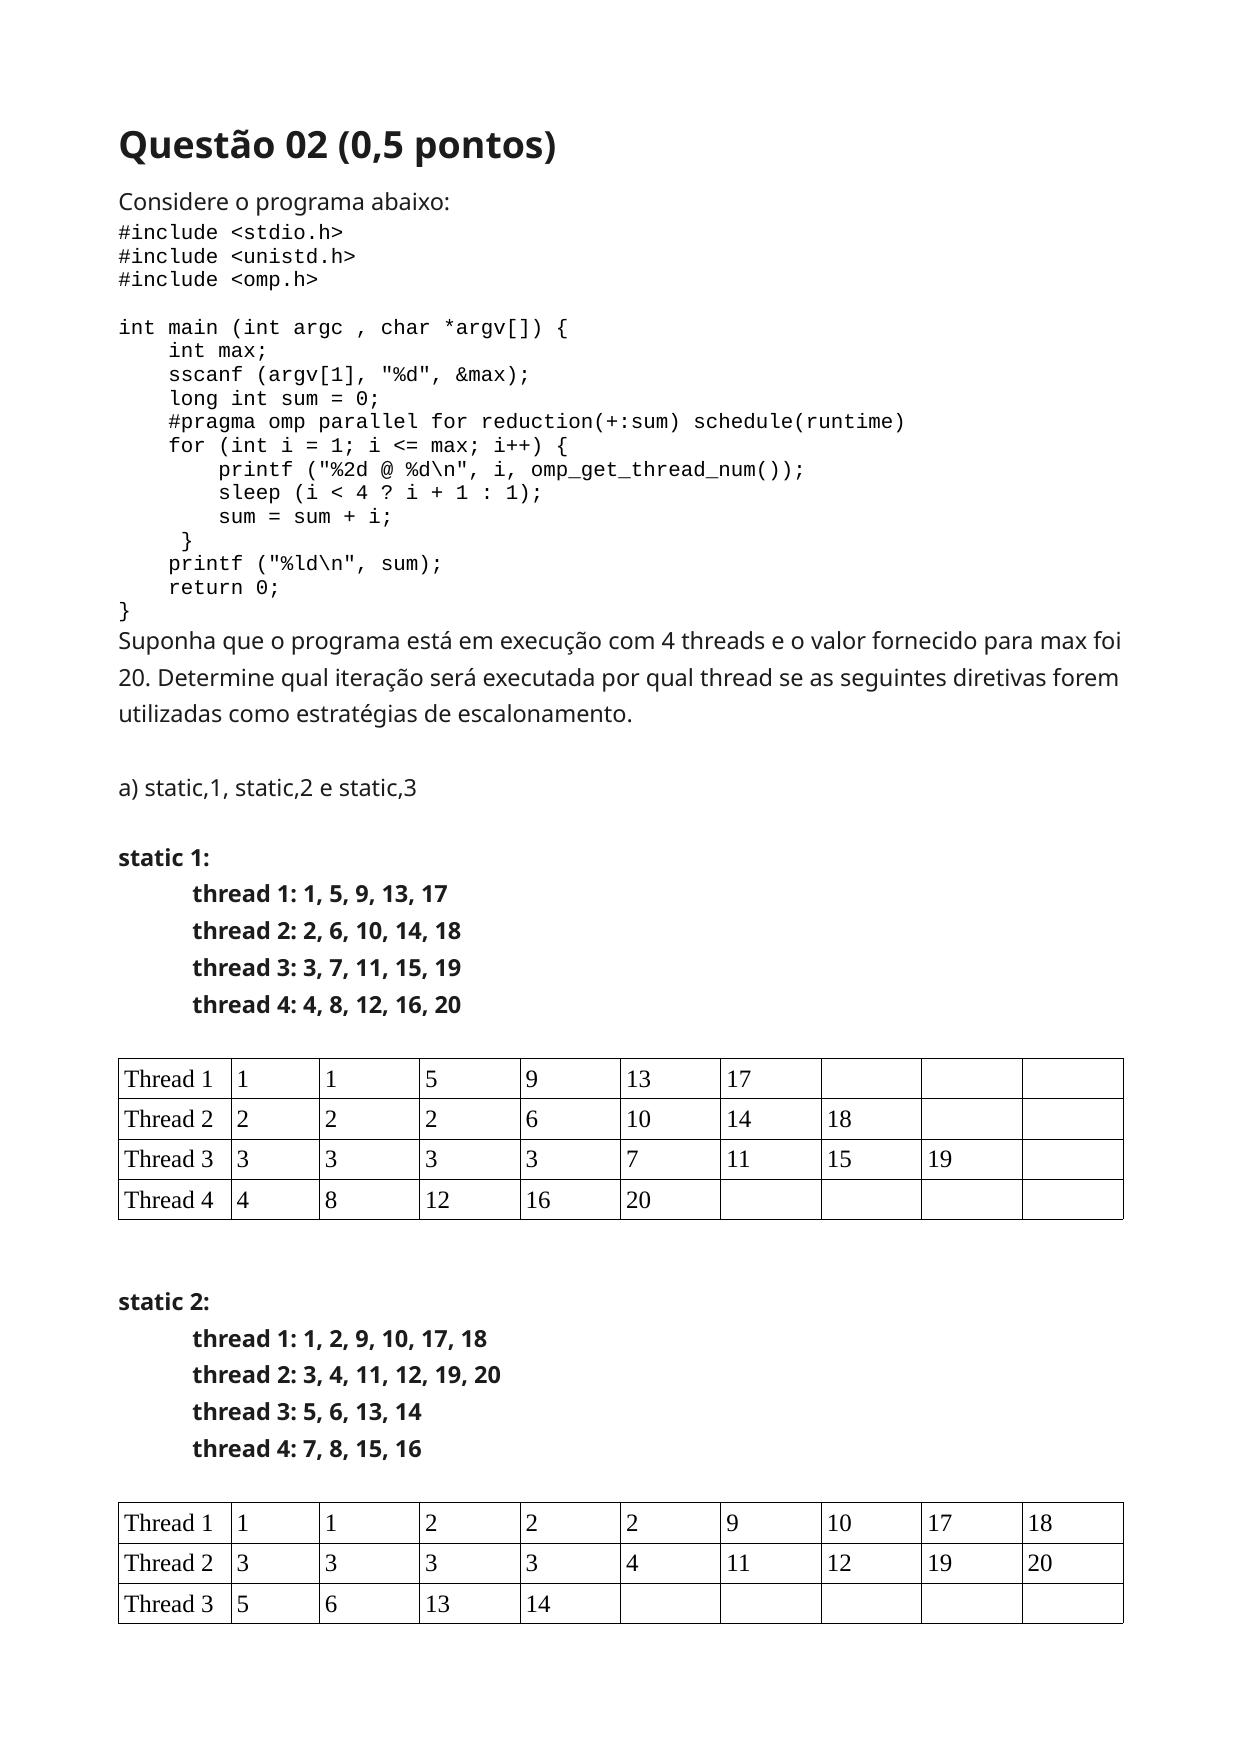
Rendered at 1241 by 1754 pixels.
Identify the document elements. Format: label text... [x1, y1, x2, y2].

text } [118, 529, 1122, 553]
table_cell 12 [420, 1180, 520, 1219]
text } [118, 601, 1122, 624]
table_cell 11 [721, 1544, 821, 1583]
text Considere o programa abaixo: [118, 185, 1122, 217]
table_cell 3 [521, 1140, 620, 1179]
table_cell [1023, 1180, 1123, 1219]
text int max; [118, 340, 1122, 364]
table_cell [1023, 1140, 1123, 1179]
text sum = sum + i; [118, 506, 1122, 529]
table_cell Thread 3 [119, 1584, 231, 1623]
table_header 17 [721, 1059, 821, 1098]
table_cell 12 [822, 1544, 921, 1583]
text Suponha que o programa está em execução com 4 threads e o valor fornecido para max foi 20. Determine qual iteração será executada por qual thread se as seguintes diretivas forem utilizadas como estratégias de escalonamento. a) static,1, static,2 e static,3 [118, 624, 1122, 803]
table_cell 5 [232, 1584, 319, 1623]
table_cell 15 [822, 1140, 921, 1179]
table_header 1 [232, 1503, 319, 1542]
table_header 10 [822, 1503, 921, 1542]
table_cell Thread 2 [119, 1099, 231, 1138]
table_cell [1023, 1099, 1123, 1138]
table_cell [721, 1584, 821, 1623]
table_cell 4 [232, 1180, 319, 1219]
table_header 1 [232, 1059, 319, 1098]
table_header 17 [922, 1503, 1022, 1542]
table_cell 11 [721, 1140, 821, 1179]
table_cell [822, 1180, 921, 1219]
table_cell 10 [621, 1099, 720, 1138]
table_header [822, 1059, 921, 1098]
table_cell 3 [232, 1140, 319, 1179]
table_header 1 [320, 1059, 419, 1098]
table_cell 3 [521, 1544, 620, 1583]
subtitle Questão 02 (0,5 pontos) [118, 118, 1122, 169]
text thread 4: 4, 8, 12, 16, 20 [118, 988, 1122, 1020]
table_cell 2 [420, 1099, 520, 1138]
table_header Thread 1 [119, 1059, 231, 1098]
table_cell Thread 4 [119, 1180, 231, 1219]
table_cell [822, 1584, 921, 1623]
text thread 3: 3, 7, 11, 15, 19 [118, 951, 1122, 983]
table_header 9 [521, 1059, 620, 1098]
table_cell 14 [521, 1584, 620, 1623]
table_header 13 [621, 1059, 720, 1098]
table_cell 6 [521, 1099, 620, 1138]
text sscanf (argv[1], "%d", &max); [118, 364, 1122, 388]
table_cell [922, 1584, 1022, 1623]
text #include <unistd.h> [118, 246, 1122, 269]
text return 0; [118, 577, 1122, 601]
table_header 5 [420, 1059, 520, 1098]
text thread 2: 2, 6, 10, 14, 18 [118, 914, 1122, 947]
table_cell 18 [822, 1099, 921, 1138]
table_cell Thread 3 [119, 1140, 231, 1179]
table_header 9 [721, 1503, 821, 1542]
table_cell 3 [320, 1544, 419, 1583]
text static 1: [118, 841, 1122, 873]
text #include <stdio.h> [118, 222, 1122, 246]
text #pragma omp parallel for reduction(+:sum) schedule(runtime) [118, 411, 1122, 435]
table_cell Thread 2 [119, 1544, 231, 1583]
text thread 1: 1, 5, 9, 13, 17 [118, 878, 1122, 910]
text sleep (i < 4 ? i + 1 : 1); [118, 482, 1122, 506]
table_cell 3 [320, 1140, 419, 1179]
table_cell 16 [521, 1180, 620, 1219]
table_header 2 [521, 1503, 620, 1542]
text thread 1: 1, 2, 9, 10, 17, 18 [118, 1322, 1122, 1354]
table_cell [922, 1180, 1022, 1219]
table_cell 2 [232, 1099, 319, 1138]
table_cell 14 [721, 1099, 821, 1138]
text static 2: [118, 1285, 1122, 1317]
table_cell 19 [922, 1544, 1022, 1583]
text thread 3: 5, 6, 13, 14 [118, 1396, 1122, 1428]
table_cell 8 [320, 1180, 419, 1219]
table_cell 3 [232, 1544, 319, 1583]
table_cell 4 [621, 1544, 720, 1583]
table_cell [621, 1584, 720, 1623]
text int main (int argc , char *argv[]) { [118, 317, 1122, 340]
table_cell 19 [922, 1140, 1022, 1179]
table_cell [922, 1099, 1022, 1138]
text printf ("%2d @ %d\n", i, omp_get_thread_num()); [118, 459, 1122, 482]
table_cell [1023, 1584, 1123, 1623]
text thread 4: 7, 8, 15, 16 [118, 1432, 1122, 1464]
table_cell 6 [320, 1584, 419, 1623]
text thread 2: 3, 4, 11, 12, 19, 20 [118, 1359, 1122, 1391]
table_cell 3 [420, 1140, 520, 1179]
table_cell 7 [621, 1140, 720, 1179]
text #include <omp.h> [118, 269, 1122, 293]
table_header 18 [1023, 1503, 1123, 1542]
table_header Thread 1 [119, 1503, 231, 1542]
text long int sum = 0; [118, 388, 1122, 411]
table_header [1023, 1059, 1123, 1098]
table_cell [721, 1180, 821, 1219]
table_cell 2 [320, 1099, 419, 1138]
table_cell 20 [621, 1180, 720, 1219]
table_header 1 [320, 1503, 419, 1542]
table_header [922, 1059, 1022, 1098]
text for (int i = 1; i <= max; i++) { [118, 435, 1122, 459]
text printf ("%ld\n", sum); [118, 553, 1122, 577]
table_header 2 [420, 1503, 520, 1542]
table_cell 13 [420, 1584, 520, 1623]
table_cell 3 [420, 1544, 520, 1583]
table_cell 20 [1023, 1544, 1123, 1583]
table_header 2 [621, 1503, 720, 1542]
